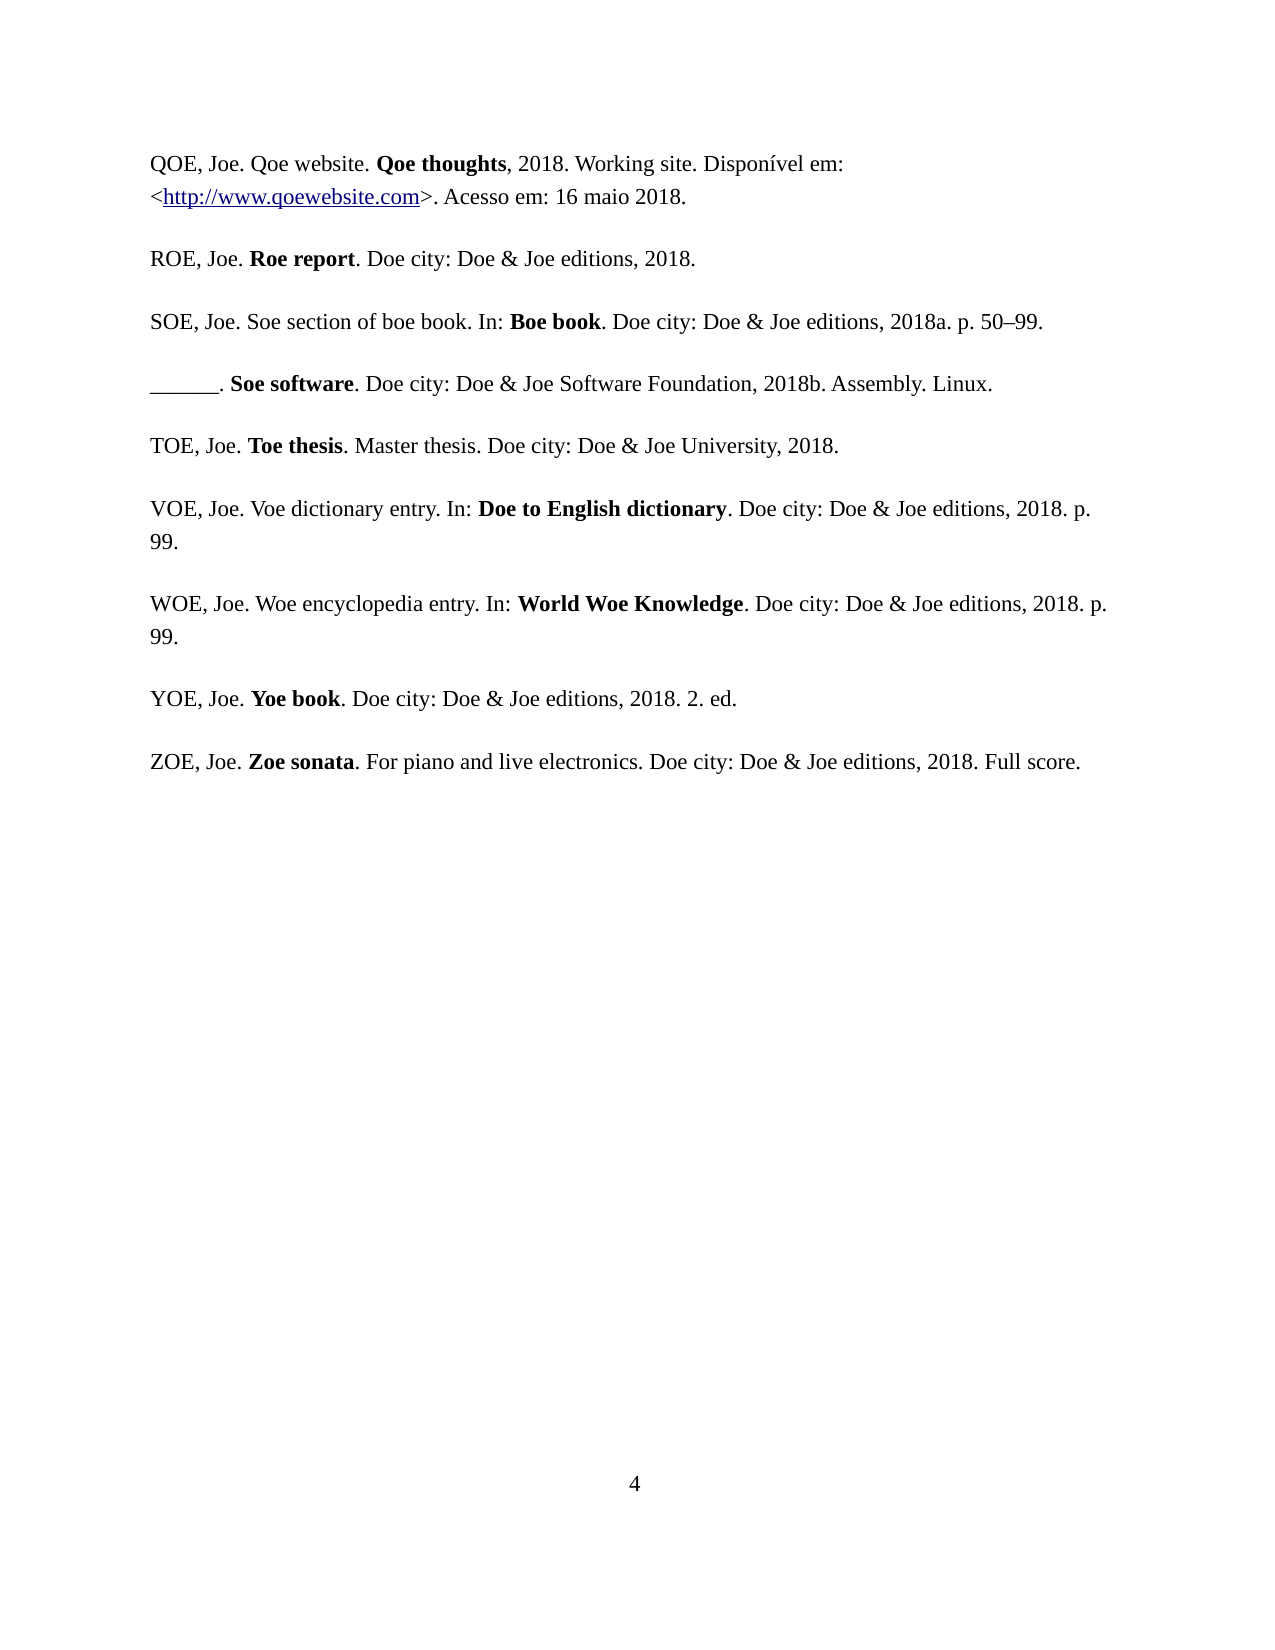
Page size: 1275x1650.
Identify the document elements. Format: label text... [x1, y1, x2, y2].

text WOE, Joe. Woe encyclopedia entry. In: World Woe Knowledge. Doe city: Doe & Joe editions, 2018. p. 99. [150, 590, 1125, 649]
text ______. Soe software. Doe city: Doe & Joe Software Foundation, 2018b. Assembly. Linux. [150, 370, 1125, 396]
text SOE, Joe. Soe section of boe book. In: Boe book. Doe city: Doe & Joe editions, 2018a. p. 50–99. [150, 308, 1125, 334]
text YOE, Joe. Yoe book. Doe city: Doe & Joe editions, 2018. 2. ed. [150, 686, 1125, 712]
text ZOE, Joe. Zoe sonata. For piano and live electronics. Doe city: Doe & Joe editions, 2018. Full score. [150, 748, 1125, 774]
text QOE, Joe. Qoe website. Qoe thoughts, 2018. Working site. Disponível em: <http://www.qoewebsite.com>. Acesso em: 16 maio 2018. [150, 150, 1125, 209]
text VOE, Joe. Voe dictionary entry. In: Doe to English dictionary. Doe city: Doe & Joe editions, 2018. p. 99. [150, 495, 1125, 554]
text TOE, Joe. Toe thesis. Master thesis. Doe city: Doe & Joe University, 2018. [150, 432, 1125, 459]
text ROE, Joe. Roe report. Doe city: Doe & Joe editions, 2018. [150, 245, 1125, 272]
